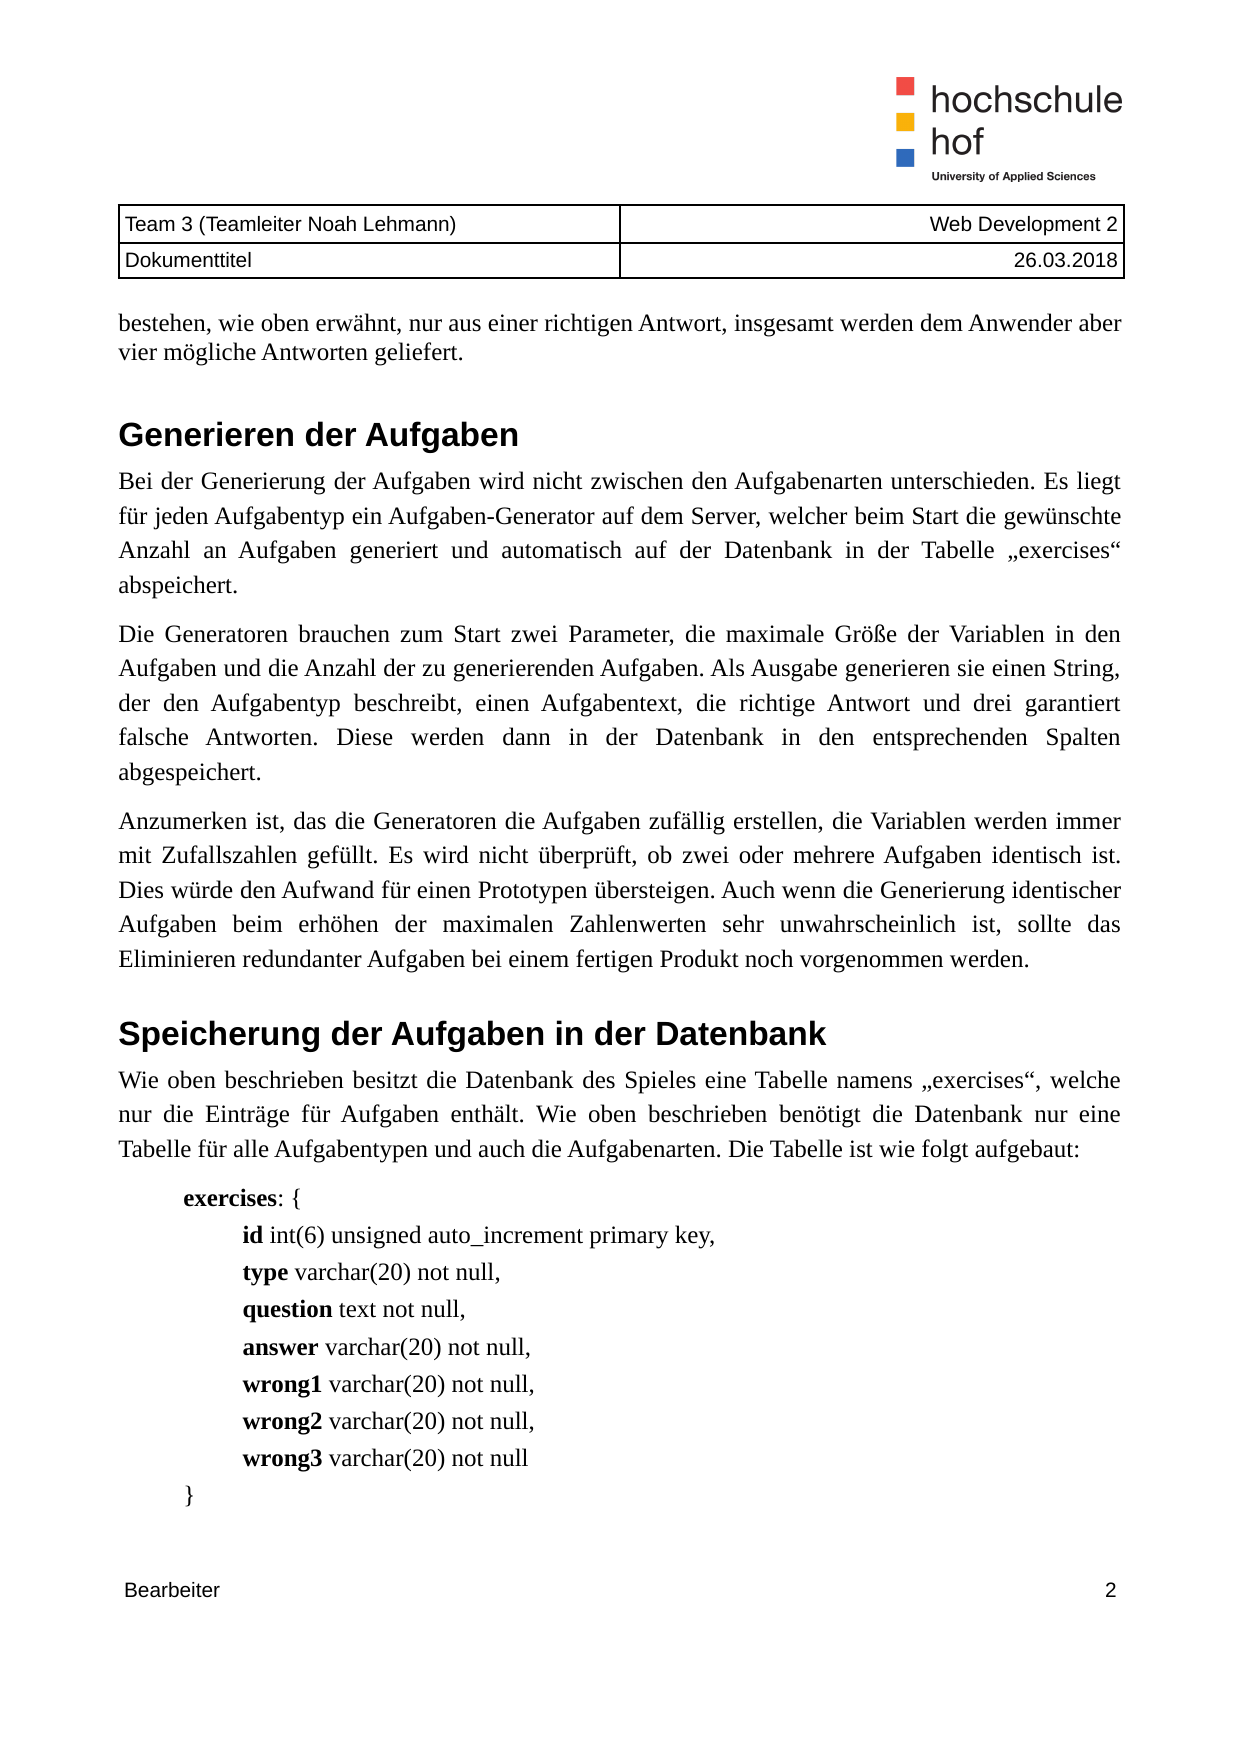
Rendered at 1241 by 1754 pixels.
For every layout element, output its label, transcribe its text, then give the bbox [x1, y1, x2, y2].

subtitle Speicherung der Aufgaben in der Datenbank [118, 1014, 1122, 1052]
text wrong3 varchar(20) not null [242, 1443, 1122, 1472]
text wrong1 varchar(20) not null, [242, 1369, 1122, 1397]
subtitle Generieren der Aufgaben [118, 415, 1122, 454]
text wrong2 varchar(20) not null, [242, 1406, 1122, 1435]
text } [183, 1480, 1122, 1509]
text exercises: { [183, 1183, 1122, 1212]
text Bei der Generierung der Aufgaben wird nicht zwischen den Aufgabenarten unterschieden. Es liegt für jeden Aufgabentyp ein Aufgaben-Generator auf dem Server, welcher beim Start die gewünschte Anzahl an Aufgaben generiert und automatisch auf der Datenbank in der Tabelle „exercises“ abspeichert. [118, 466, 1122, 598]
text type varchar(20) not null, [242, 1257, 1122, 1286]
text bestehen, wie oben erwähnt, nur aus einer richtigen Antwort, insgesamt werden dem Anwender aber vier mögliche Antworten geliefert. [118, 308, 1122, 366]
text answer varchar(20) not null, [242, 1332, 1122, 1360]
text Wie oben beschrieben besitzt die Datenbank des Spieles eine Tabelle namens „exercises“, welche nur die Einträge für Aufgaben enthält. Wie oben beschrieben benötigt die Datenbank nur eine Tabelle für alle Aufgabentypen und auch die Aufgabenarten. Die Tabelle ist wie folgt aufgebaut: [118, 1065, 1122, 1162]
picture [896, 77, 1122, 182]
text question text not null, [242, 1294, 1122, 1323]
text Anzumerken ist, das die Generatoren die Aufgaben zufällig erstellen, die Variablen werden immer mit Zufallszahlen gefüllt. Es wird nicht überprüft, ob zwei oder mehrere Aufgaben identisch ist. Dies würde den Aufwand für einen Prototypen übersteigen. Auch wenn die Generierung identischer Aufgaben beim erhöhen der maximalen Zahlenwerten sehr unwahrscheinlich ist, sollte das Eliminieren redundanter Aufgaben bei einem fertigen Produkt noch vorgenommen werden. [118, 806, 1122, 972]
text Die Generatoren brauchen zum Start zwei Parameter, die maximale Größe der Variablen in den Aufgaben und die Anzahl der zu generierenden Aufgaben. Als Ausgabe generieren sie einen String, der den Aufgabentyp beschreibt, einen Aufgabentext, die richtige Antwort und drei garantiert falsche Antworten. Diese werden dann in der Datenbank in den entsprechenden Spalten abgespeichert. [118, 619, 1122, 786]
text id int(6) unsigned auto_increment primary key, [242, 1220, 1122, 1249]
